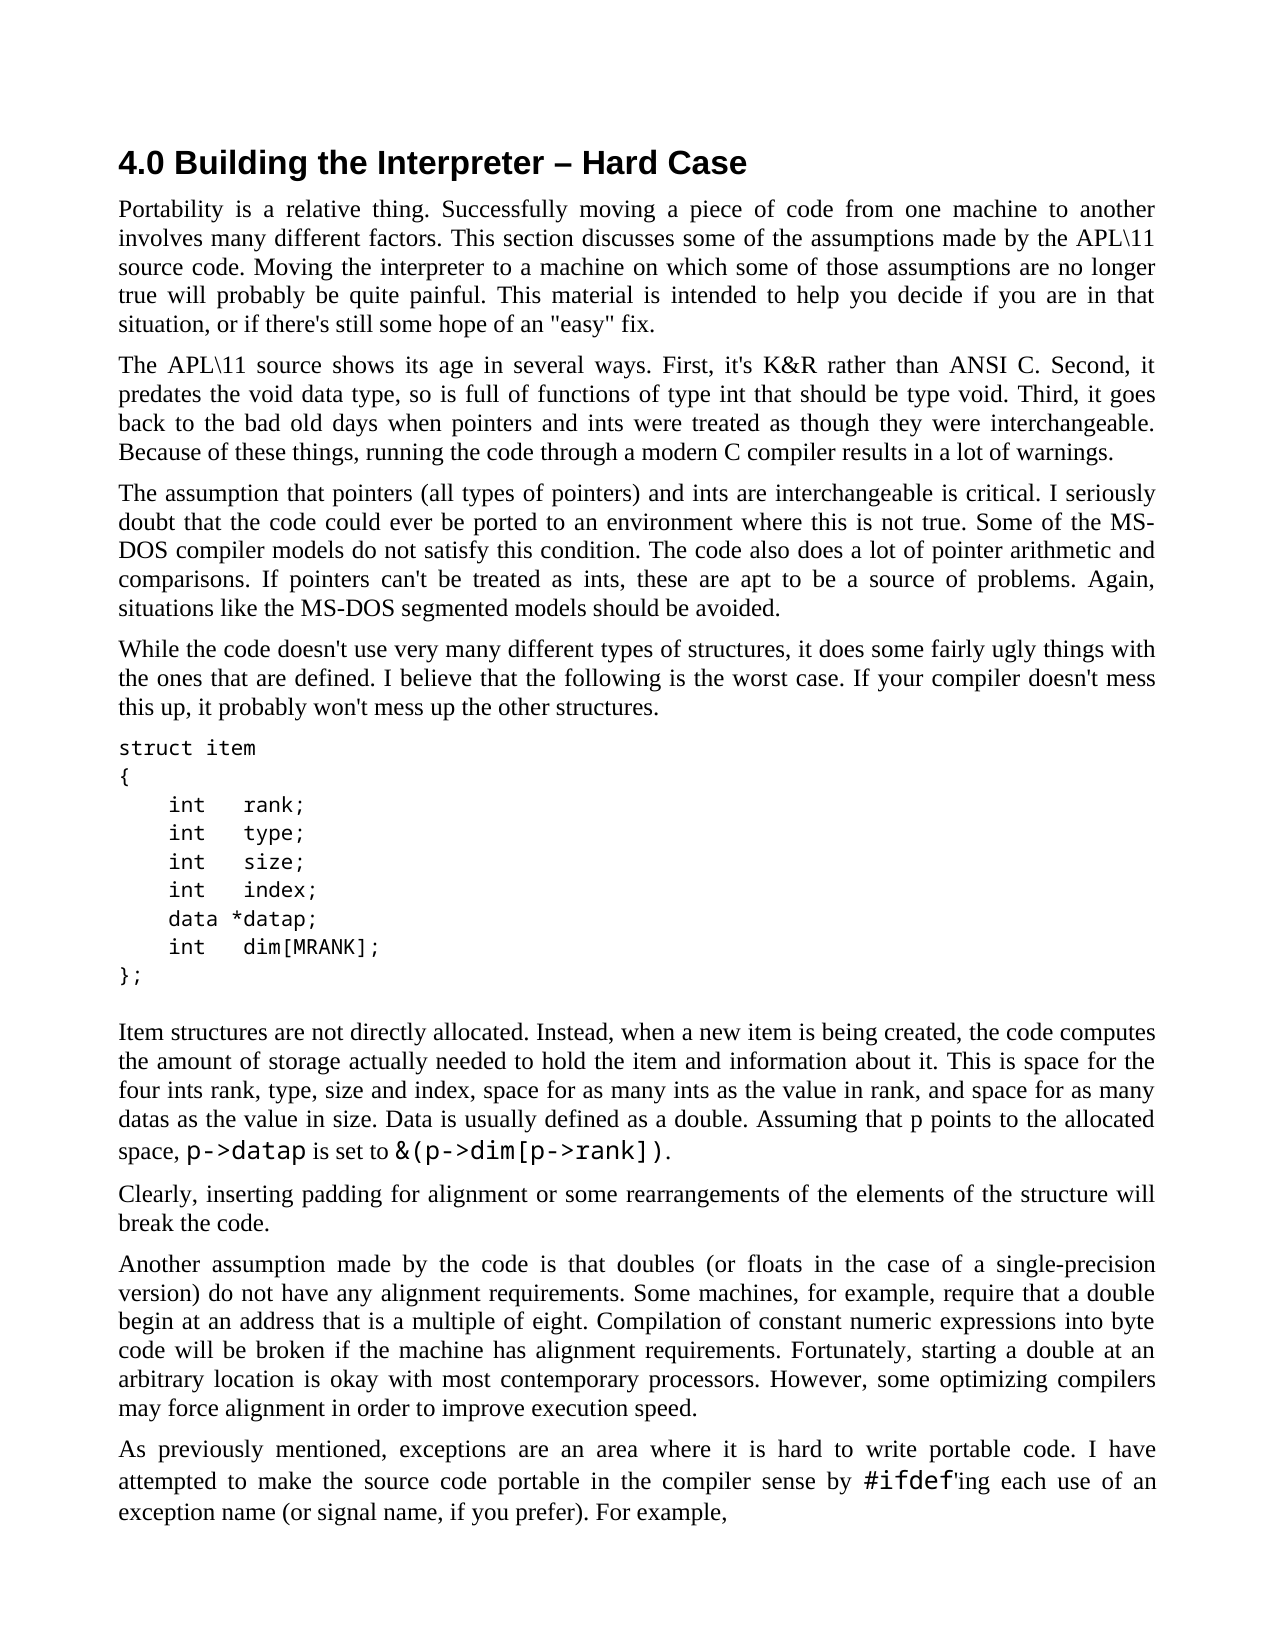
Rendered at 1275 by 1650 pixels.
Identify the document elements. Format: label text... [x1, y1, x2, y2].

text data *datap; [118, 904, 1157, 932]
text int rank; [118, 790, 1157, 818]
text int size; [118, 847, 1157, 875]
text Item structures are not directly allocated. Instead, when a new item is being created, the code computes the amount of storage actually needed to hold the item and information about it. This is space for the four ints rank, type, size and index, space for as many ints as the value in rank, and space for as many datas as the value in size. Data is usually defined as a double. Assuming that p points to the allocated space, p->datap is set to &(p->dim[p->rank]). [118, 1017, 1157, 1166]
text Portability is a relative thing. Successfully moving a piece of code from one machine to another involves many different factors. This section discusses some of the assumptions made by the APL\11 source code. Moving the interpreter to a machine on which some of those assumptions are no longer true will probably be quite painful. This material is intended to help you decide if you are in that situation, or if there's still some hope of an "easy" fix. [118, 194, 1157, 338]
text { [118, 761, 1157, 790]
text int type; [118, 818, 1157, 847]
text As previously mentioned, exceptions are an area where it is hard to write portable code. I have attempted to make the source code portable in the compiler sense by #ifdef'ing each use of an exception name (or signal name, if you prefer). For example, [118, 1434, 1157, 1526]
text The APL\11 source shows its age in several ways. First, it's K&R rather than ANSI C. Second, it predates the void data type, so is full of functions of type int that should be type void. Third, it goes back to the bad old days when pointers and ints were treated as though they were interchangeable. Because of these things, running the code through a modern C compiler results in a lot of warnings. [118, 351, 1157, 466]
text While the code doesn't use very many different types of structures, it does some fairly ugly things with the ones that are defined. I believe that the following is the worst case. If your compiler doesn't mess this up, it probably won't mess up the other structures. [118, 634, 1157, 721]
subtitle 4.0 Building the Interpreter – Hard Case [118, 143, 1157, 182]
text }; [118, 961, 1157, 989]
text Another assumption made by the code is that doubles (or floats in the case of a single-precision version) do not have any alignment requirements. Some machines, for example, require that a double begin at an address that is a multiple of eight. Compilation of constant numeric expressions into byte code will be broken if the machine has alignment requirements. Fortunately, starting a double at an arbitrary location is okay with most contemporary processors. However, some optimizing compilers may force alignment in order to improve execution speed. [118, 1249, 1157, 1421]
text int index; [118, 875, 1157, 904]
text The assumption that pointers (all types of pointers) and ints are interchangeable is critical. I seriously doubt that the code could ever be ported to an environment where this is not true. Some of the MS-DOS compiler models do not satisfy this condition. The code also does a lot of pointer arithmetic and comparisons. If pointers can't be treated as ints, these are apt to be a source of problems. Again, situations like the MS-DOS segmented models should be avoided. [118, 478, 1157, 622]
text Clearly, inserting padding for alignment or some rearrangements of the elements of the structure will break the code. [118, 1179, 1157, 1236]
text struct item [118, 733, 1157, 761]
text int dim[MRANK]; [118, 932, 1157, 961]
